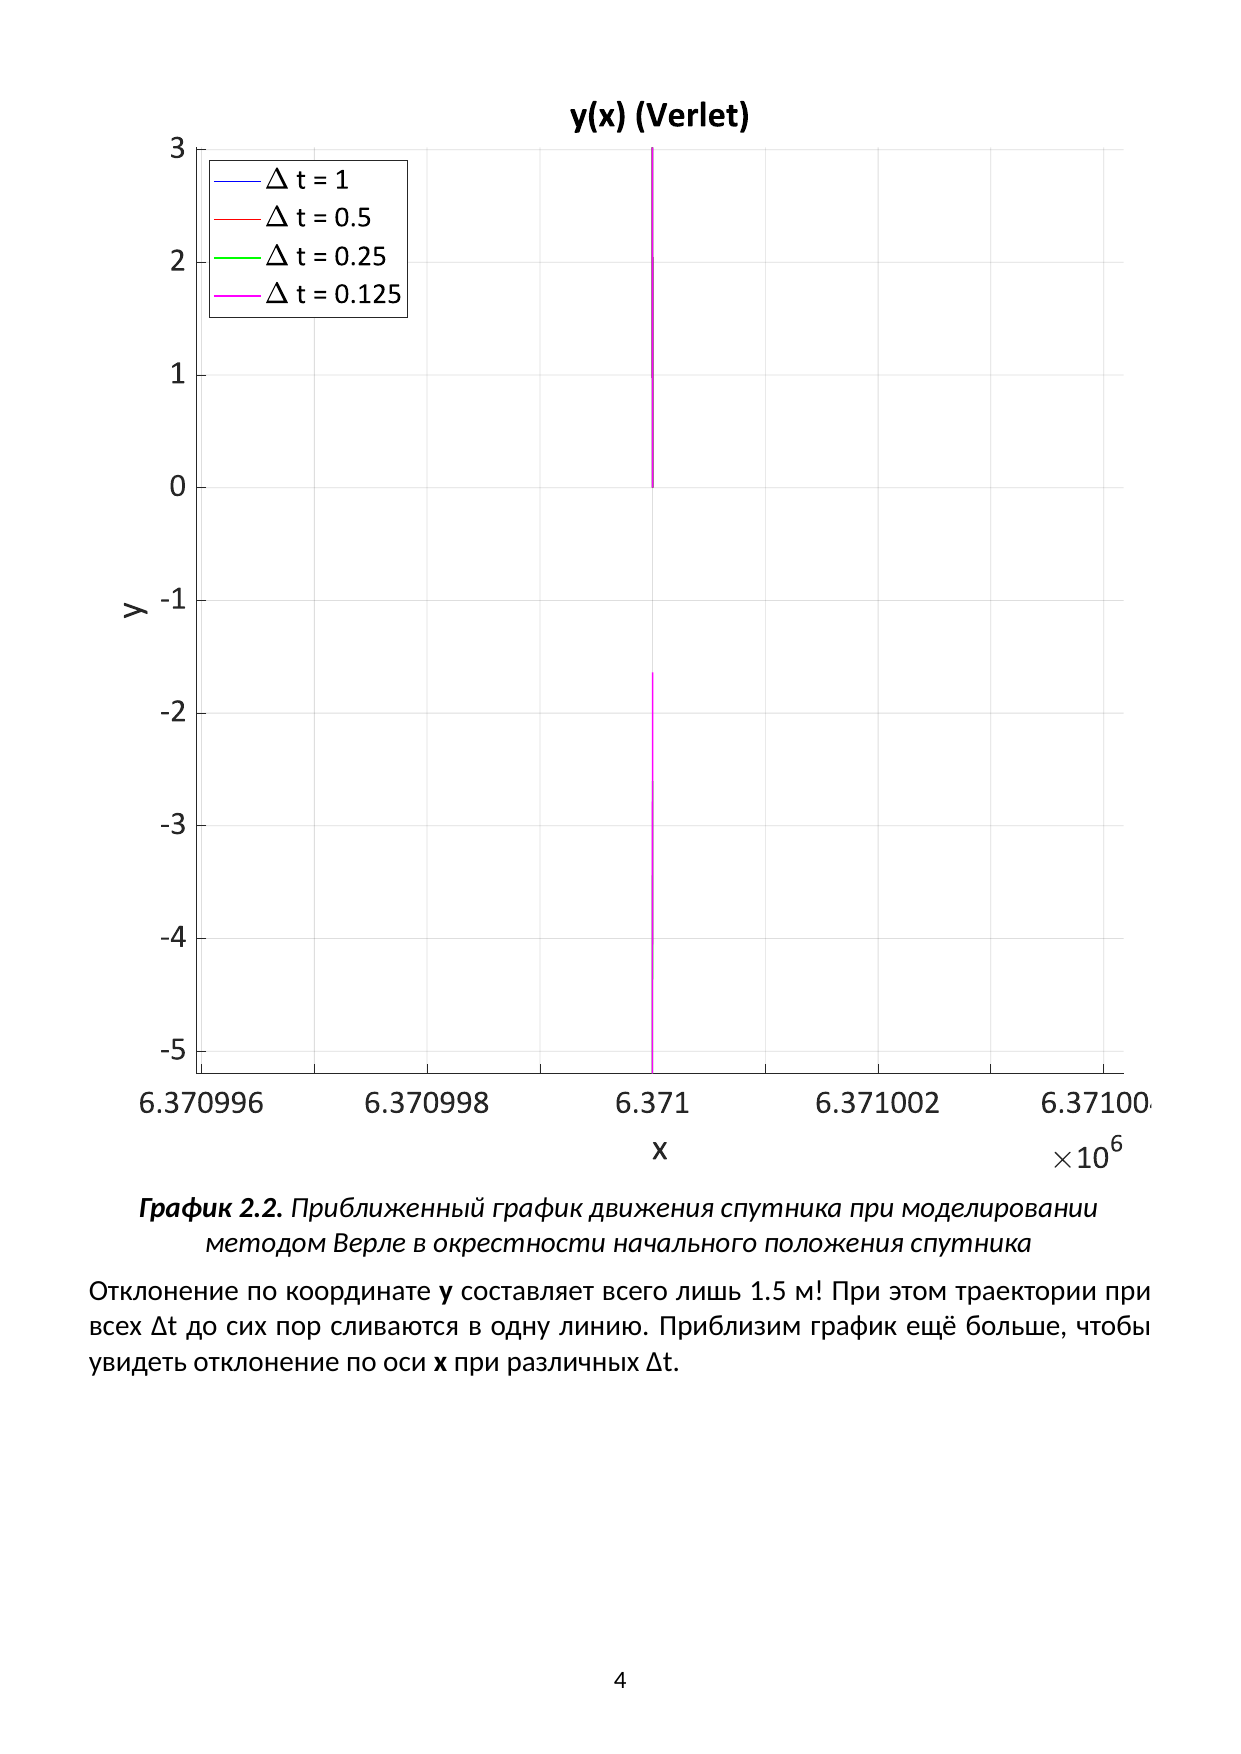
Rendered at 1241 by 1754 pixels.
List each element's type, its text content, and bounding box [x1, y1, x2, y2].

text Отклонение по координате y составляет всего лишь 1.5 м! При этом траектории при всех Δt до сих пор сливаются в одну линию. Приблизим график ещё больше, чтобы увидеть отклонение по оси x при различных Δt. [88, 1272, 1152, 1379]
text График 2.2. Приближенный график движения спутника при моделировании методом Верле в окрестности начального положения спутника [88, 1189, 1152, 1260]
